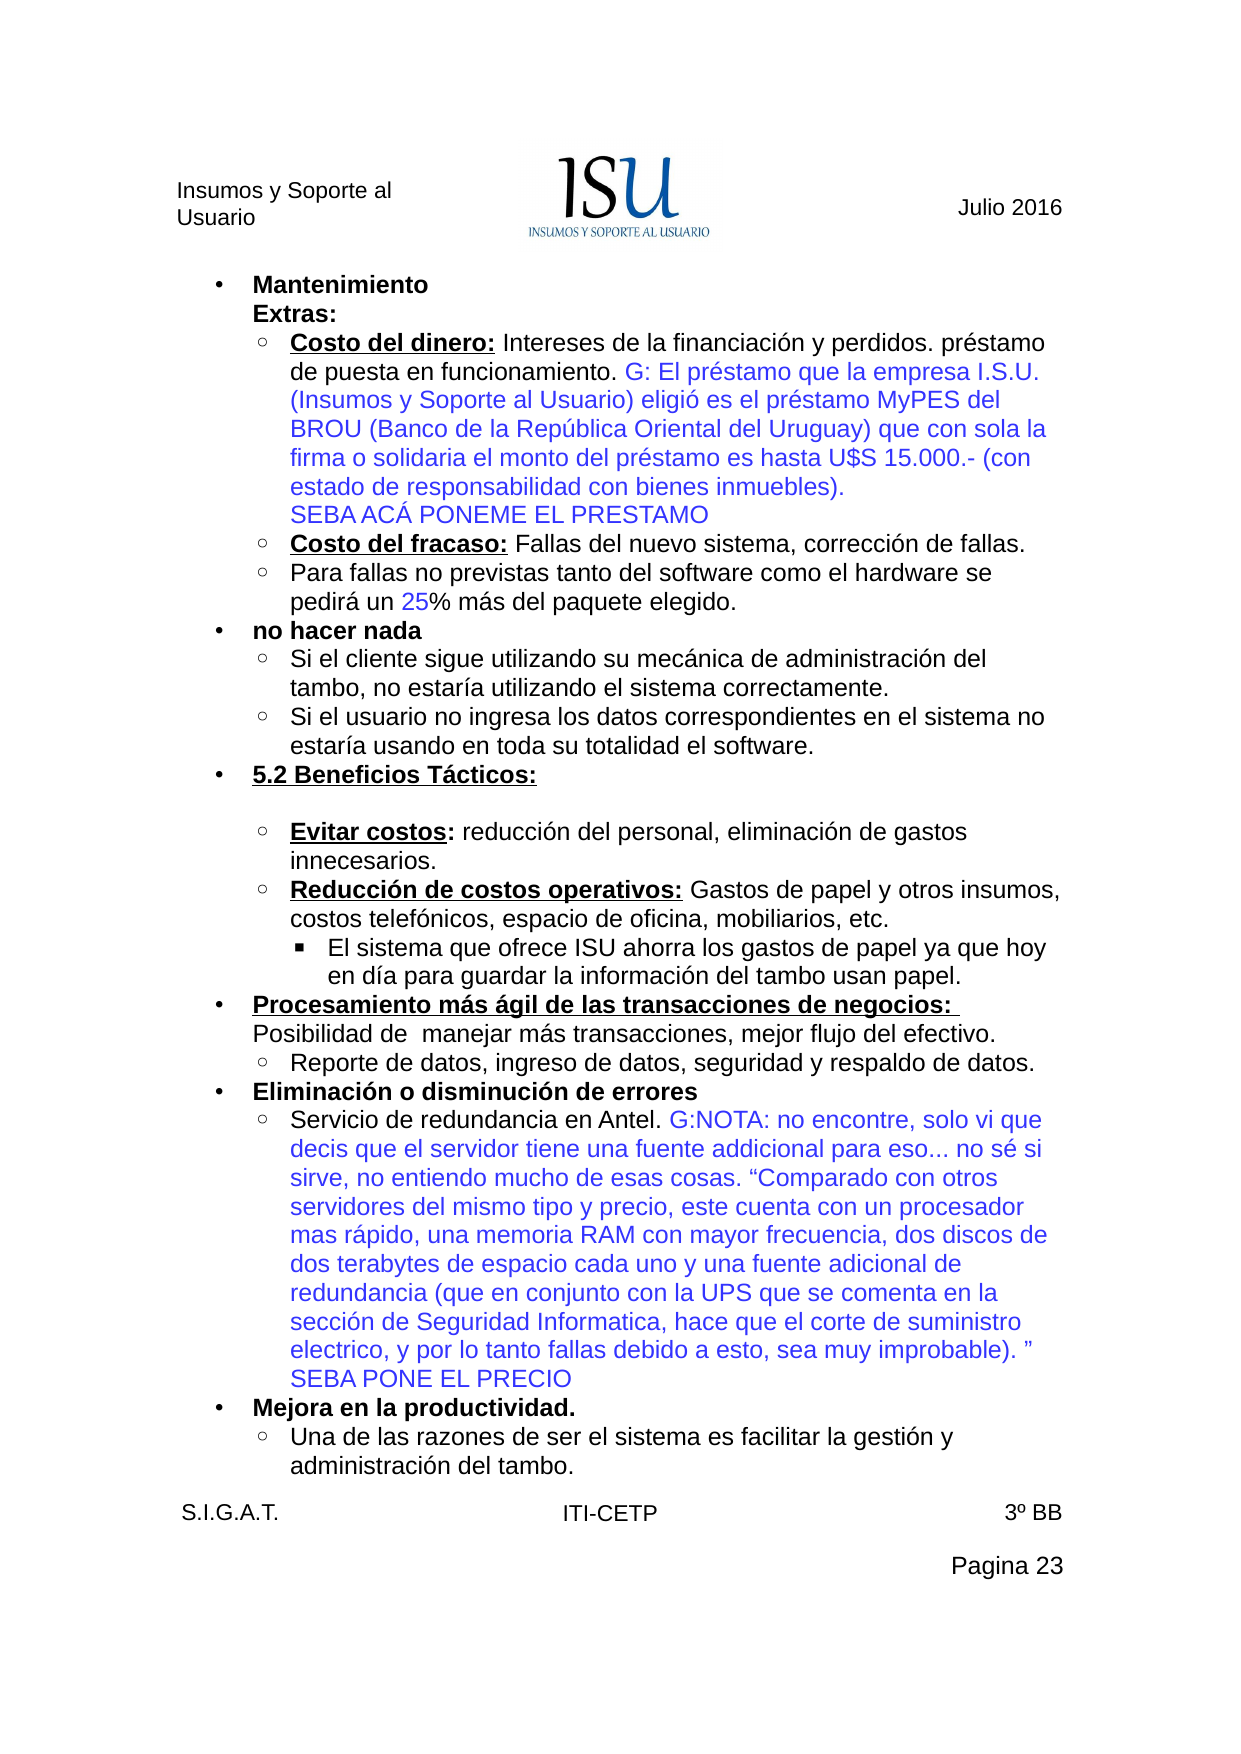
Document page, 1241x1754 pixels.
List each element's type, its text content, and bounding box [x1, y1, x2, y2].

list Mejora en la productividad. [215, 1393, 1063, 1422]
list 5.2 Beneficios Tácticos: [215, 760, 1063, 788]
list Reducción de costos operativos: Gastos de papel y otros insumos, costos telefónicos, espacio de oficina, mobiliarios, etc. [252, 875, 1063, 932]
list no hacer nada [215, 616, 1063, 644]
list Eliminación o disminución de errores [215, 1077, 1063, 1105]
list Costo del fracaso: Fallas del nuevo sistema, corrección de fallas. [252, 529, 1063, 558]
list El sistema que ofrece ISU ahorra los gastos de papel ya que hoy en día para guardar la información del tambo usan papel. [290, 932, 1063, 990]
list Servicio de redundancia en Antel. G:NOTA: no encontre, solo vi que decis que el servidor tiene una fuente addicional para eso... no sé si sirve, no entiendo mucho de esas cosas. “Comparado con otros servidores del mismo tipo y precio, este cuenta con un procesador mas rápido, una memoria RAM con mayor frecuencia, dos discos de dos terabytes de espacio cada uno y una fuente adicional de redundancia (que en conjunto con la UPS que se comenta en la sección de Seguridad Informatica, hace que el corte de suministro electrico, y por lo tanto fallas debido a esto, sea muy improbable). ” SEBA PONE EL PRECIO [252, 1105, 1063, 1393]
list Una de las razones de ser el sistema es facilitar la gestión y administración del tambo. [252, 1422, 1063, 1479]
list Procesamiento más ágil de las transacciones de negocios: Posibilidad de manejar más transacciones, mejor flujo del efectivo. [215, 990, 1063, 1048]
list Mantenimiento [215, 270, 1063, 299]
list Reporte de datos, ingreso de datos, seguridad y respaldo de datos. [252, 1048, 1063, 1077]
text Extras: [216, 299, 1063, 328]
list Si el cliente sigue utilizando su mecánica de administración del tambo, no estaría utilizando el sistema correctamente. [252, 644, 1063, 702]
list Si el usuario no ingresa los datos correspondientes en el sistema no estaría usando en toda su totalidad el software. [252, 702, 1063, 760]
list Para fallas no previstas tanto del software como el hardware se pedirá un 25% más del paquete elegido. [252, 558, 1063, 616]
list Costo del dinero: Intereses de la financiación y perdidos. préstamo de puesta en funcionamiento. G: El préstamo que la empresa I.S.U. (Insumos y Soporte al Usuario) eligió es el préstamo MyPES del BROU (Banco de la República Oriental del Uruguay) que con sola la firma o solidaria el monto del préstamo es hasta U$S 15.000.- (con estado de responsabilidad con bienes inmuebles). SEBA ACÁ PONEME EL PRESTAMO [252, 328, 1063, 529]
picture [517, 138, 723, 252]
list Evitar costos: reducción del personal, eliminación de gastos innecesarios. [252, 817, 1063, 875]
